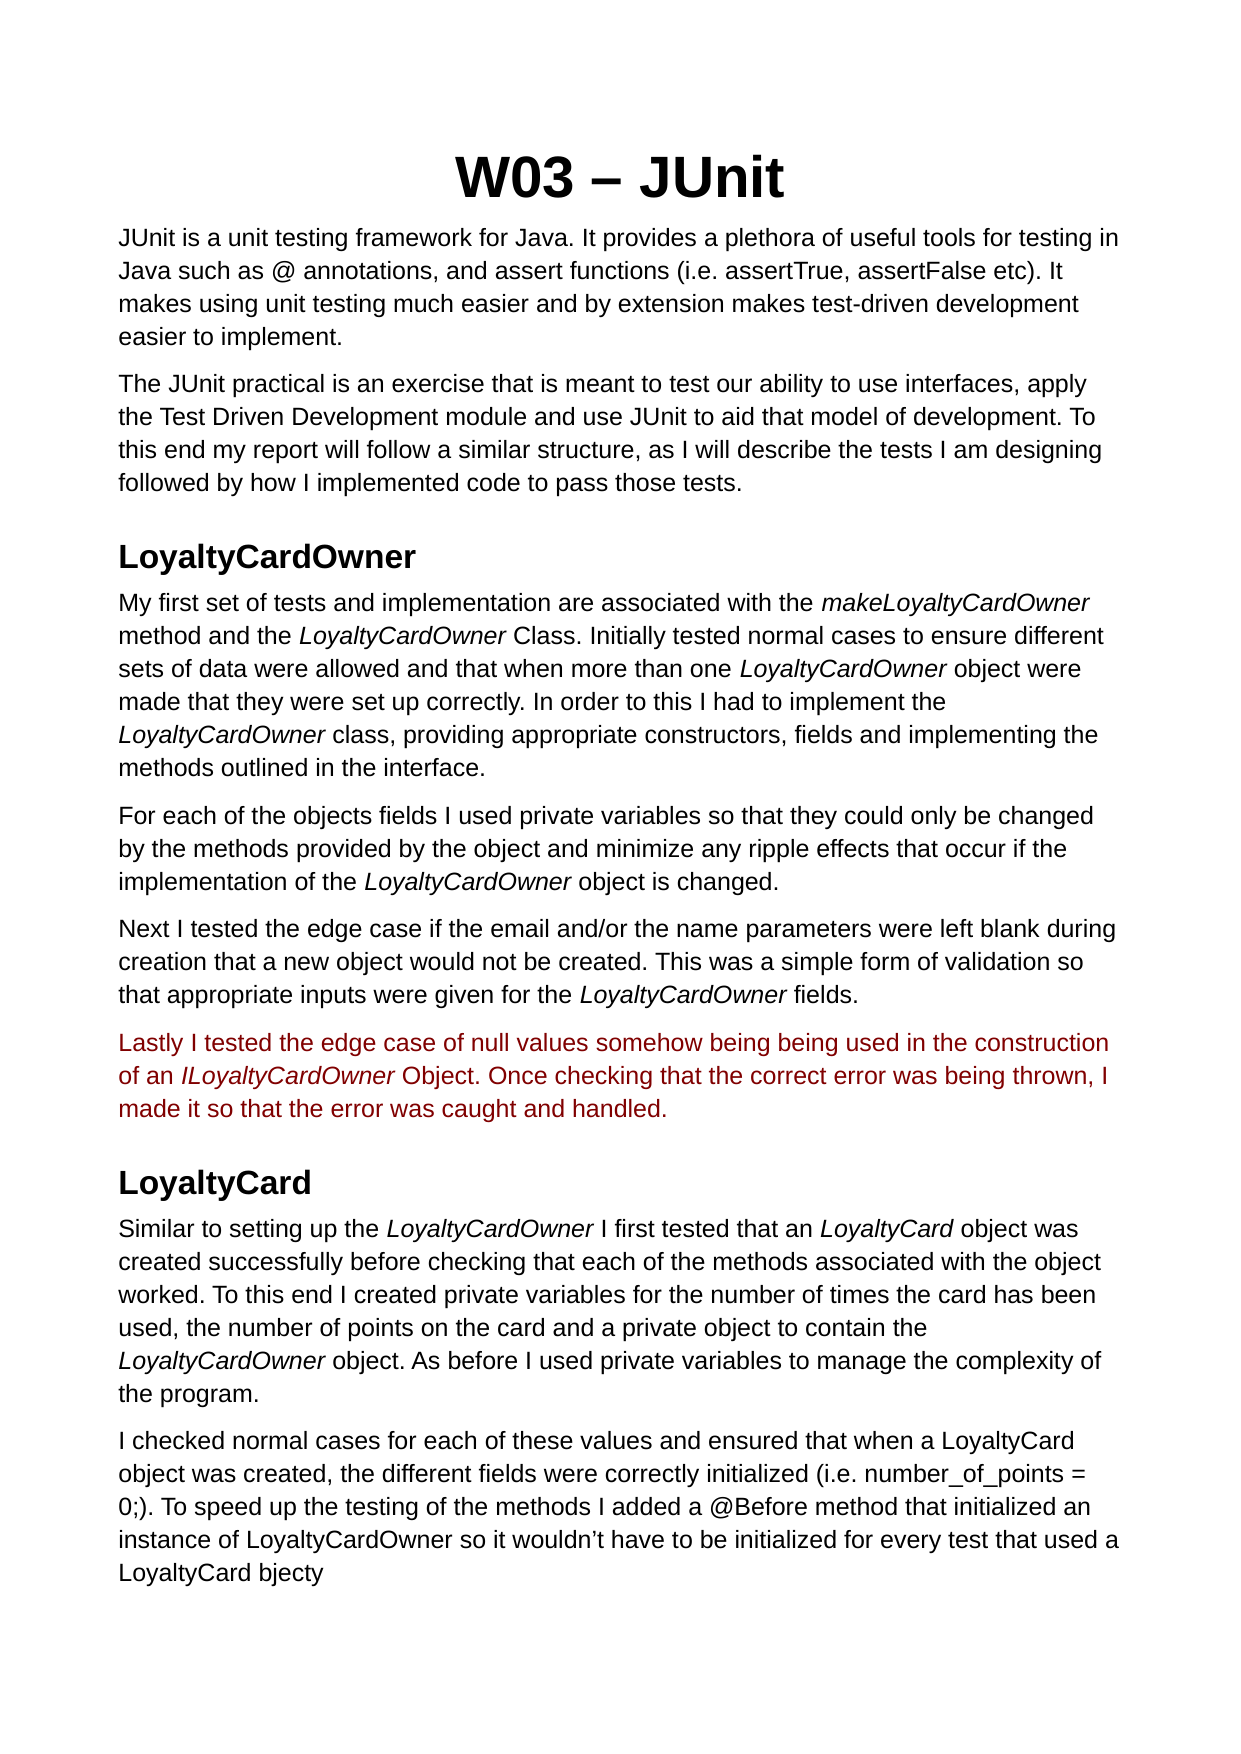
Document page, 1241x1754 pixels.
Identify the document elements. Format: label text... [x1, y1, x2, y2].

text Next I tested the edge case if the email and/or the name parameters were left blank during creation that a new object would not be created. This was a simple form of validation so that appropriate inputs were given for the LoyaltyCardOwner fields. [118, 914, 1122, 1009]
text JUnit is a unit testing framework for Java. It provides a plethora of useful tools for testing in Java such as @ annotations, and assert functions (i.e. assertTrue, assertFalse etc). It makes using unit testing much easier and by extension makes test-driven development easier to implement. [118, 223, 1122, 351]
text Similar to setting up the LoyaltyCardOwner I first tested that an LoyaltyCard object was created successfully before checking that each of the methods associated with the object worked. To this end I created private variables for the number of times the card has been used, the number of points on the card and a private object to contain the LoyaltyCardOwner object. As before I used private variables to manage the complexity of the program. [118, 1214, 1122, 1407]
text The JUnit practical is an exercise that is meant to test our ability to use interfaces, apply the Test Driven Development module and use JUnit to aid that model of development. To this end my report will follow a similar structure, as I will describe the tests I am designing followed by how I implemented code to pass those tests. [118, 369, 1122, 497]
subtitle LoyaltyCardOwner [118, 537, 1122, 576]
text Lastly I tested the edge case of null values somehow being being used in the construction of an ILoyaltyCardOwner Object. Once checking that the correct error was being thrown, I made it so that the error was caught and handled. [118, 1028, 1122, 1123]
title W03 – JUnit [118, 143, 1122, 210]
text My first set of tests and implementation are associated with the makeLoyaltyCardOwner method and the LoyaltyCardOwner Class. Initially tested normal cases to ensure different sets of data were allowed and that when more than one LoyaltyCardOwner object were made that they were set up correctly. In order to this I had to implement the LoyaltyCardOwner class, providing appropriate constructors, fields and implementing the methods outlined in the interface. [118, 588, 1122, 782]
text I checked normal cases for each of these values and ensured that when a LoyaltyCard object was created, the different fields were correctly initialized (i.e. number_of_points = 0;). To speed up the testing of the methods I added a @Before method that initialized an instance of LoyaltyCardOwner so it wouldn’t have to be initialized for every test that used a LoyaltyCard bjecty [118, 1426, 1122, 1587]
text For each of the objects fields I used private variables so that they could only be changed by the methods provided by the object and minimize any ripple effects that occur if the implementation of the LoyaltyCardOwner object is changed. [118, 801, 1122, 896]
subtitle LoyaltyCard [118, 1162, 1122, 1201]
